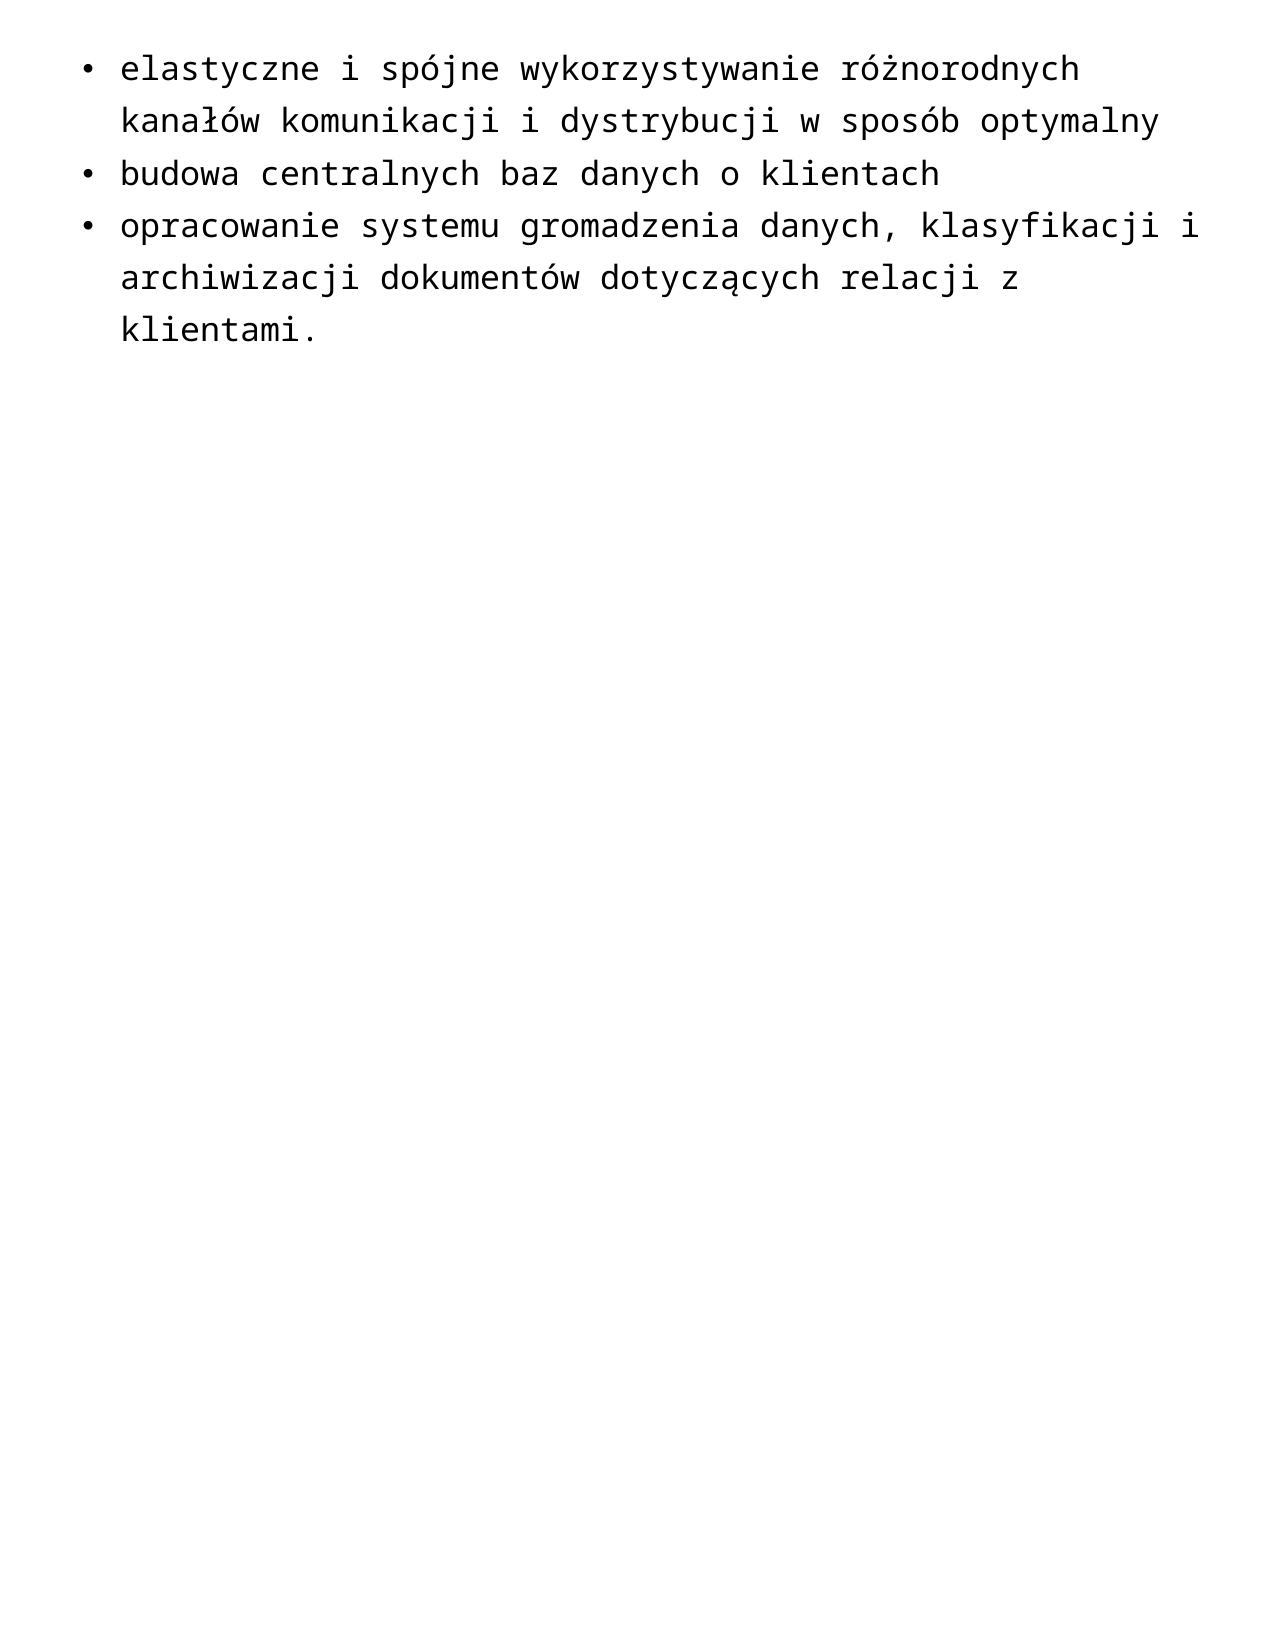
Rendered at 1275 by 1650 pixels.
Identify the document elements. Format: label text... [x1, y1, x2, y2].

list budowa centralnych baz danych o klientach [82, 149, 1230, 195]
list opracowanie systemu gromadzenia danych, klasyfikacji i archiwizacji dokumentów dotyczących relacji z klientami. [82, 202, 1230, 351]
list elastyczne i spójne wykorzystywanie różnorodnych kanałów komunikacji i dystrybucji w sposób optymalny [82, 45, 1230, 143]
